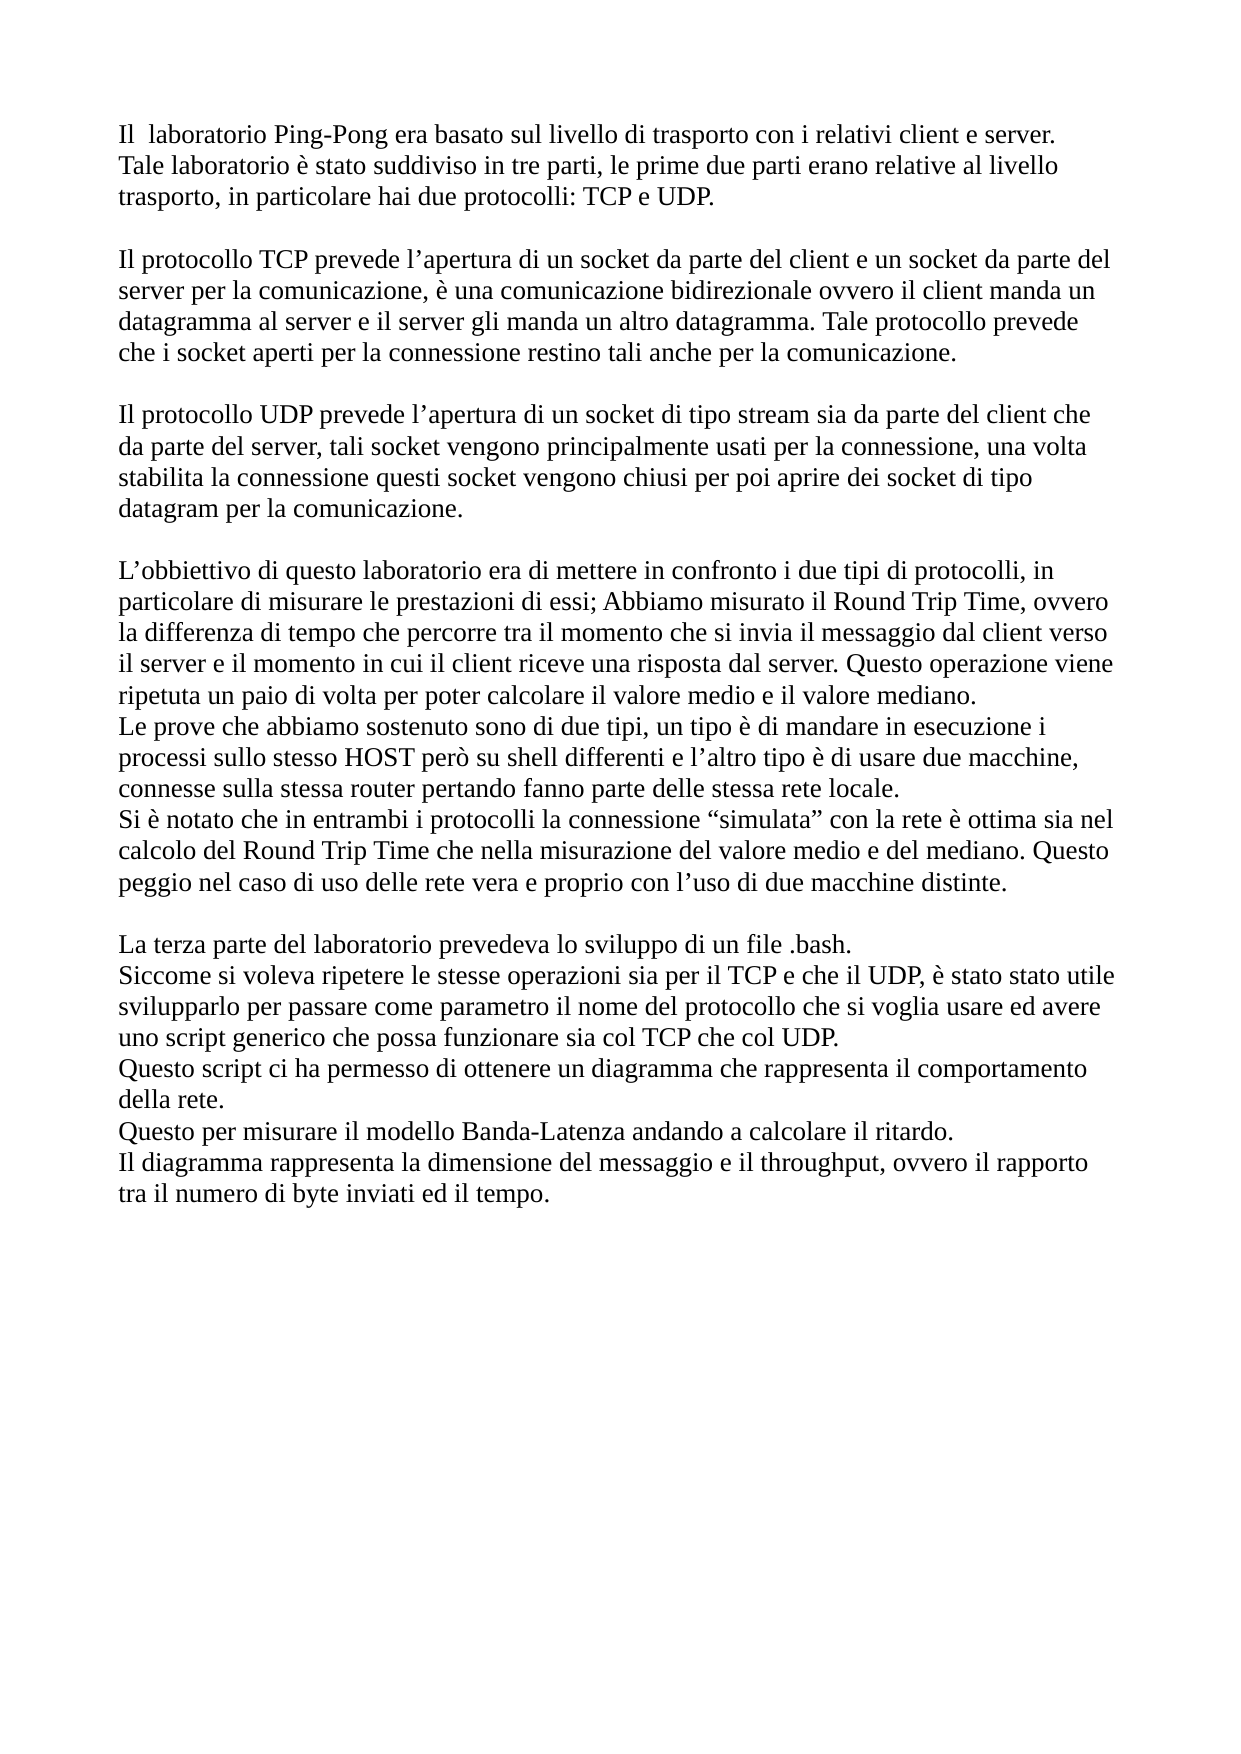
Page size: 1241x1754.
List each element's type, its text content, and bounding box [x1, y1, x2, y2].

text L’obbiettivo di questo laboratorio era di mettere in confronto i due tipi di protocolli, in particolare di misurare le prestazioni di essi; Abbiamo misurato il Round Trip Time, ovvero la differenza di tempo che percorre tra il momento che si invia il messaggio dal client verso il server e il momento in cui il client riceve una risposta dal server. Questo operazione viene ripetuta un paio di volta per poter calcolare il valore medio e il valore mediano. [118, 554, 1122, 710]
text Si è notato che in entrambi i protocolli la connessione “simulata” con la rete è ottima sia nel calcolo del Round Trip Time che nella misurazione del valore medio e del mediano. Questo peggio nel caso di uso delle rete vera e proprio con l’uso di due macchine distinte. [118, 803, 1122, 897]
text Siccome si voleva ripetere le stesse operazioni sia per il TCP e che il UDP, è stato stato utile svilupparlo per passare come parametro il nome del protocollo che si voglia usare ed avere uno script generico che possa funzionare sia col TCP che col UDP. [118, 959, 1122, 1052]
text Il protocollo TCP prevede l’apertura di un socket da parte del client e un socket da parte del server per la comunicazione, è una comunicazione bidirezionale ovvero il client manda un datagramma al server e il server gli manda un altro datagramma. Tale protocollo prevede che i socket aperti per la connessione restino tali anche per la comunicazione. [118, 243, 1122, 367]
text Il laboratorio Ping-Pong era basato sul livello di trasporto con i relativi client e server. [118, 118, 1122, 149]
text Questo script ci ha permesso di ottenere un diagramma che rappresenta il comportamento della rete. [118, 1052, 1122, 1115]
text Il protocollo UDP prevede l’apertura di un socket di tipo stream sia da parte del client che da parte del server, tali socket vengono principalmente usati per la connessione, una volta stabilita la connessione questi socket vengono chiusi per poi aprire dei socket di tipo datagram per la comunicazione. [118, 398, 1122, 523]
text Tale laboratorio è stato suddiviso in tre parti, le prime due parti erano relative al livello trasporto, in particolare hai due protocolli: TCP e UDP. [118, 149, 1122, 212]
text Le prove che abbiamo sostenuto sono di due tipi, un tipo è di mandare in esecuzione i processi sullo stesso HOST però su shell differenti e l’altro tipo è di usare due macchine, connesse sulla stessa router pertando fanno parte delle stessa rete locale. [118, 710, 1122, 803]
text La terza parte del laboratorio prevedeva lo sviluppo di un file .bash. [118, 928, 1122, 959]
text Questo per misurare il modello Banda-Latenza andando a calcolare il ritardo. [118, 1115, 1122, 1146]
text Il diagramma rappresenta la dimensione del messaggio e il throughput, ovvero il rapporto tra il numero di byte inviati ed il tempo. [118, 1146, 1122, 1208]
